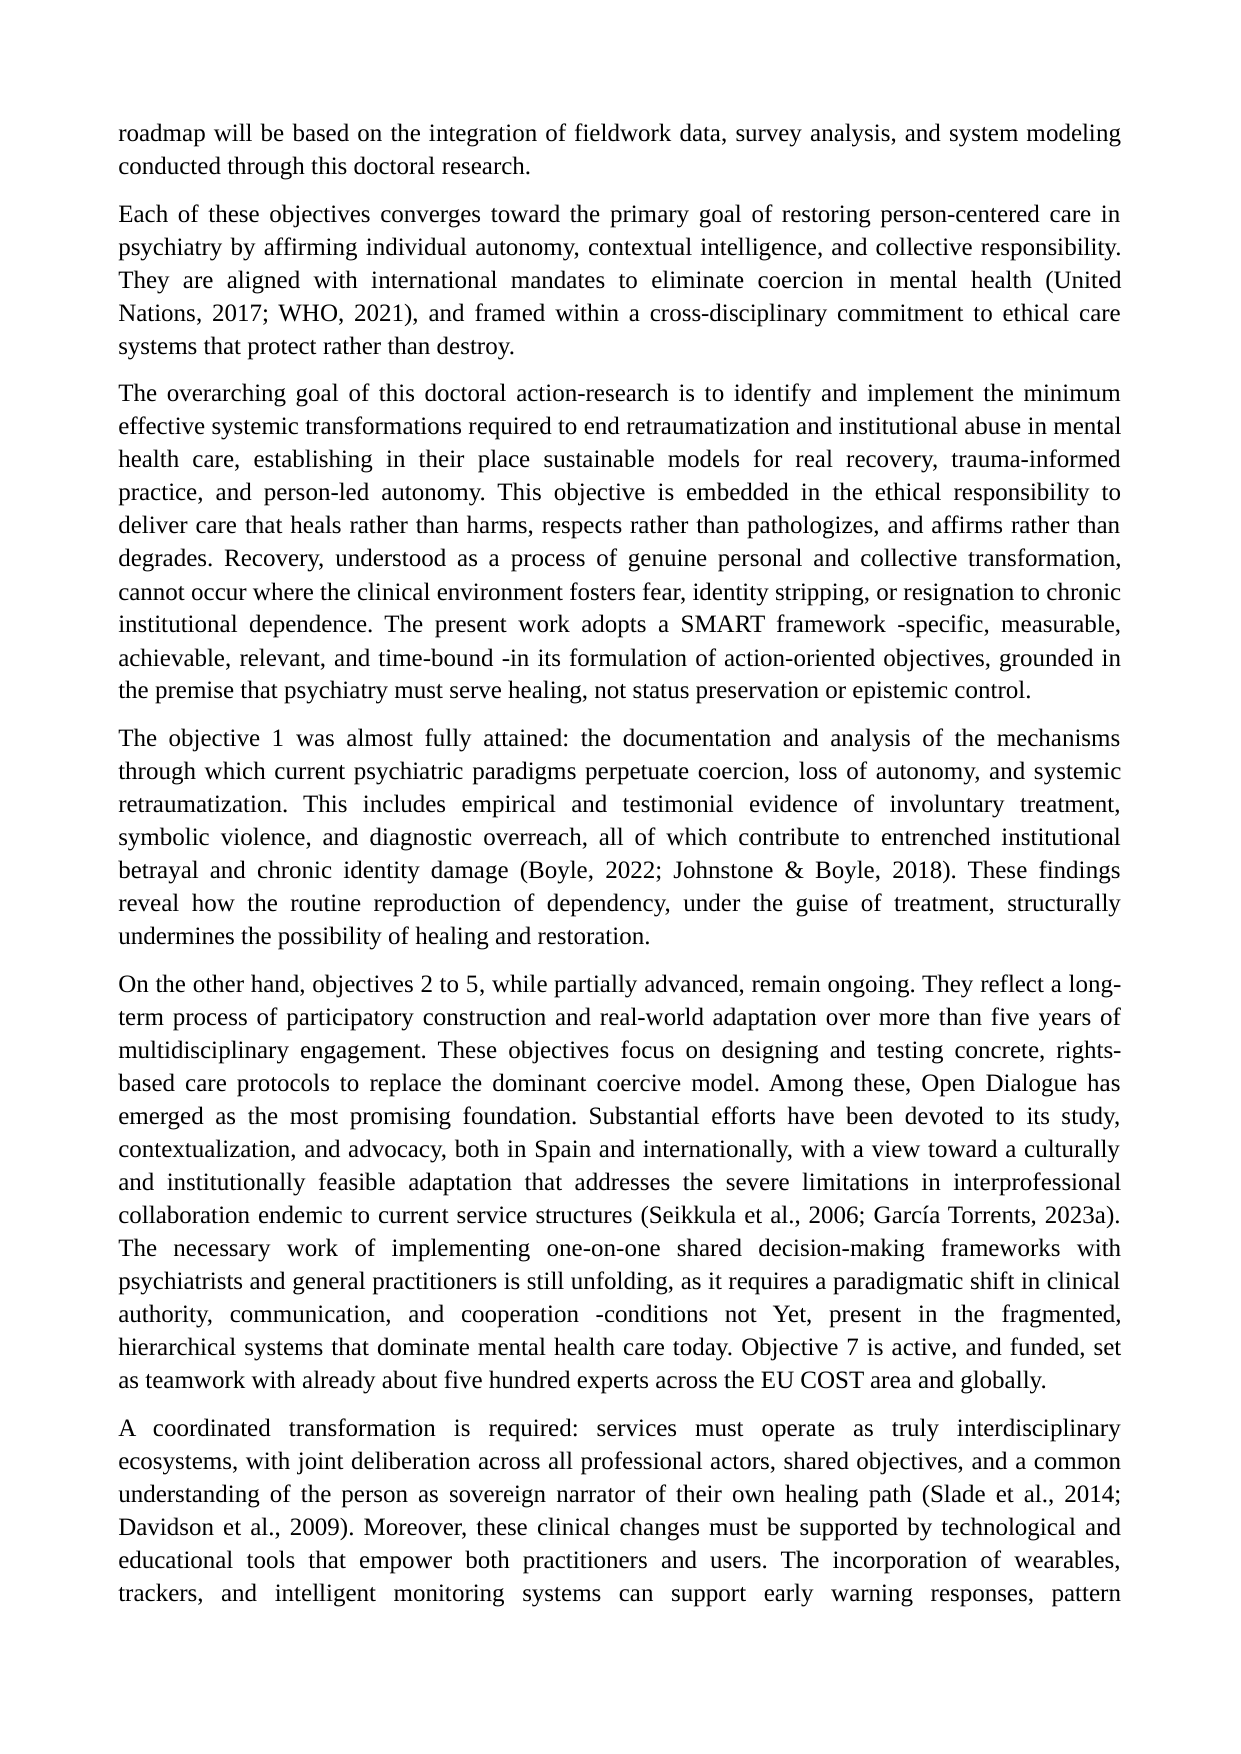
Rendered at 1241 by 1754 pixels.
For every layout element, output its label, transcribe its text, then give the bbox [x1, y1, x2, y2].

text The objective 1 was almost fully attained: the documentation and analysis of the mechanisms through which current psychiatric paradigms perpetuate coercion, loss of autonomy, and systemic retraumatization. This includes empirical and testimonial evidence of involuntary treatment, symbolic violence, and diagnostic overreach, all of which contribute to entrenched institutional betrayal and chronic identity damage (Boyle, 2022; Johnstone & Boyle, 2018). These findings reveal how the routine reproduction of dependency, under the guise of treatment, structurally undermines the possibility of healing and restoration. [118, 723, 1122, 950]
text A coordinated transformation is required: services must operate as truly interdisciplinary ecosystems, with joint deliberation across all professional actors, shared objectives, and a common understanding of the person as sovereign narrator of their own healing path (Slade et al., 2014; Davidson et al., 2009). Moreover, these clinical changes must be supported by technological and educational tools that empower both practitioners and users. The incorporation of wearables, trackers, and intelligent monitoring systems can support early warning responses, pattern [118, 1413, 1122, 1607]
text roadmap will be based on the integration of fieldwork data, survey analysis, and system modeling conducted through this doctoral research. [118, 118, 1122, 180]
text The overarching goal of this doctoral action-research is to identify and implement the minimum effective systemic transformations required to end retraumatization and institutional abuse in mental health care, establishing in their place sustainable models for real recovery, trauma-informed practice, and person-led autonomy. This objective is embedded in the ethical responsibility to deliver care that heals rather than harms, respects rather than pathologizes, and affirms rather than degrades. Recovery, understood as a process of genuine personal and collective transformation, cannot occur where the clinical environment fosters fear, identity stripping, or resignation to chronic institutional dependence. The present work adopts a SMART framework -specific, measurable, achievable, relevant, and time-bound -in its formulation of action-oriented objectives, grounded in the premise that psychiatry must serve healing, not status preservation or epistemic control. [118, 378, 1122, 704]
text Each of these objectives converges toward the primary goal of restoring person-centered care in psychiatry by affirming individual autonomy, contextual intelligence, and collective responsibility. They are aligned with international mandates to eliminate coercion in mental health (United Nations, 2017; WHO, 2021), and framed within a cross-disciplinary commitment to ethical care systems that protect rather than destroy. [118, 199, 1122, 359]
text On the other hand, objectives 2 to 5, while partially advanced, remain ongoing. They reflect a long-term process of participatory construction and real-world adaptation over more than five years of multidisciplinary engagement. These objectives focus on designing and testing concrete, rights-based care protocols to replace the dominant coercive model. Among these, Open Dialogue has emerged as the most promising foundation. Substantial efforts have been devoted to its study, contextualization, and advocacy, both in Spain and internationally, with a view toward a culturally and institutionally feasible adaptation that addresses the severe limitations in interprofessional collaboration endemic to current service structures (Seikkula et al., 2006; García Torrents, 2023a). The necessary work of implementing one-on-one shared decision-making frameworks with psychiatrists and general practitioners is still unfolding, as it requires a paradigmatic shift in clinical authority, communication, and cooperation -conditions not Yet, present in the fragmented, hierarchical systems that dominate mental health care today. Objective 7 is active, and funded, set as teamwork with already about five hundred experts across the EU COST area and globally. [118, 969, 1122, 1394]
